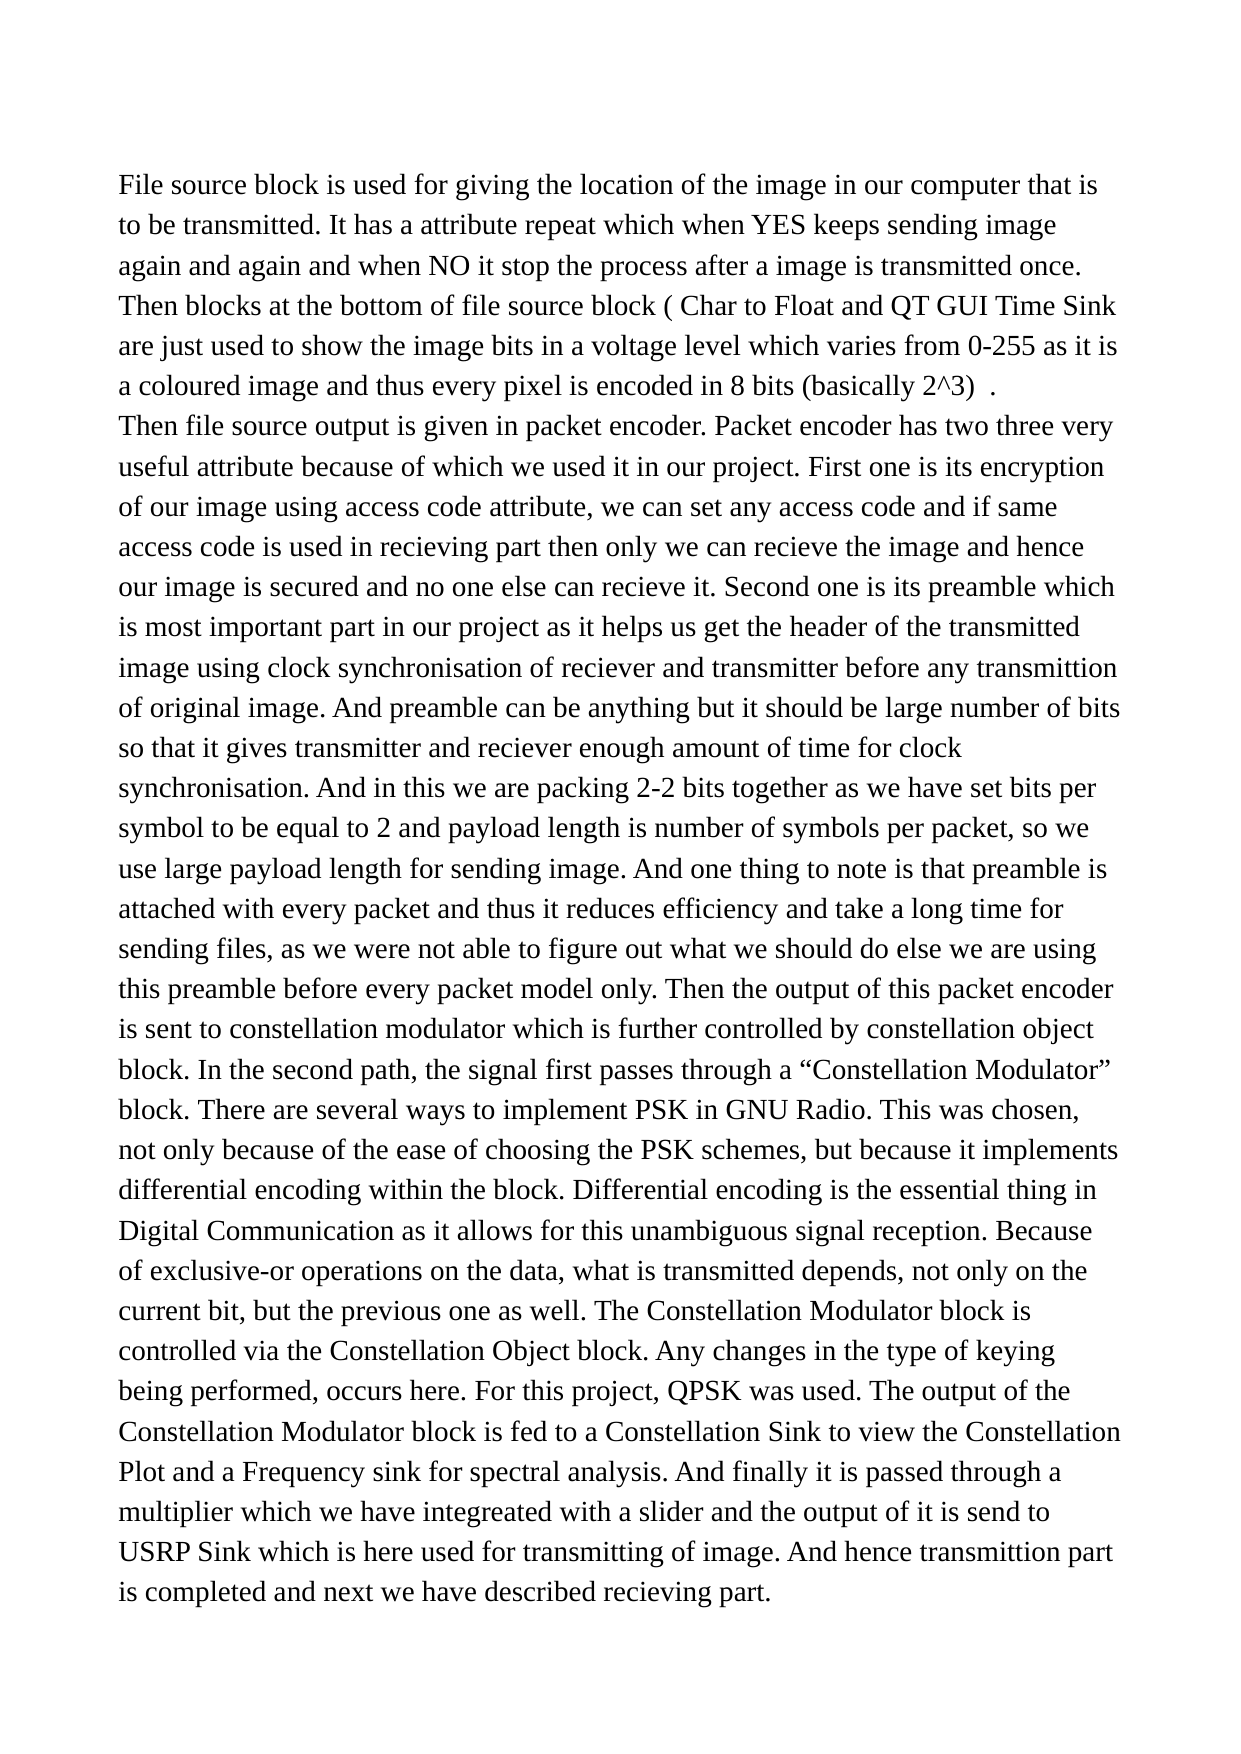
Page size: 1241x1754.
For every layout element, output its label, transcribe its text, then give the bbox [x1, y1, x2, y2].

text File source block is used for giving the location of the image in our computer that is to be transmitted. It has a attribute repeat which when YES keeps sending image again and again and when NO it stop the process after a image is transmitted once. Then blocks at the bottom of file source block ( Char to Float and QT GUI Time Sink are just used to show the image bits in a voltage level which varies from 0-255 as it is a coloured image and thus every pixel is encoded in 8 bits (basically 2^3) . Then file source output is given in packet encoder. Packet encoder has two three very useful attribute because of which we used it in our project. First one is its encryption of our image using access code attribute, we can set any access code and if same access code is used in recieving part then only we can recieve the image and hence our image is secured and no one else can recieve it. Second one is its preamble which is most important part in our project as it helps us get the header of the transmitted image using clock synchronisation of reciever and transmitter before any transmittion of original image. And preamble can be anything but it should be large number of bits so that it gives transmitter and reciever enough amount of time for clock synchronisation. And in this we are packing 2-2 bits together as we have set bits per symbol to be equal to 2 and payload length is number of symbols per packet, so we use large payload length for sending image. And one thing to note is that preamble is attached with every packet and thus it reduces efficiency and take a long time for sending files, as we were not able to figure out what we should do else we are using this preamble before every packet model only. Then the output of this packet encoder is sent to constellation modulator which is further controlled by constellation object block. In the second path, the signal first passes through a “Constellation Modulator” block. There are several ways to implement PSK in GNU Radio. This was chosen, not only because of the ease of choosing the PSK schemes, but because it implements differential encoding within the block. Differential encoding is the essential thing in Digital Communication as it allows for this unambiguous signal reception. Because of exclusive-or operations on the data, what is transmitted depends, not only on the current bit, but the previous one as well. The Constellation Modulator block is controlled via the Constellation Object block. Any changes in the type of keying being performed, occurs here. For this project, QPSK was used. The output of the Constellation Modulator block is fed to a Constellation Sink to view the Constellation Plot and a Frequency sink for spectral analysis. And finally it is passed through a multiplier which we have integreated with a slider and the output of it is send to USRP Sink which is here used for transmitting of image. And hence transmittion part is completed and next we have described recieving part. [118, 167, 1122, 1608]
